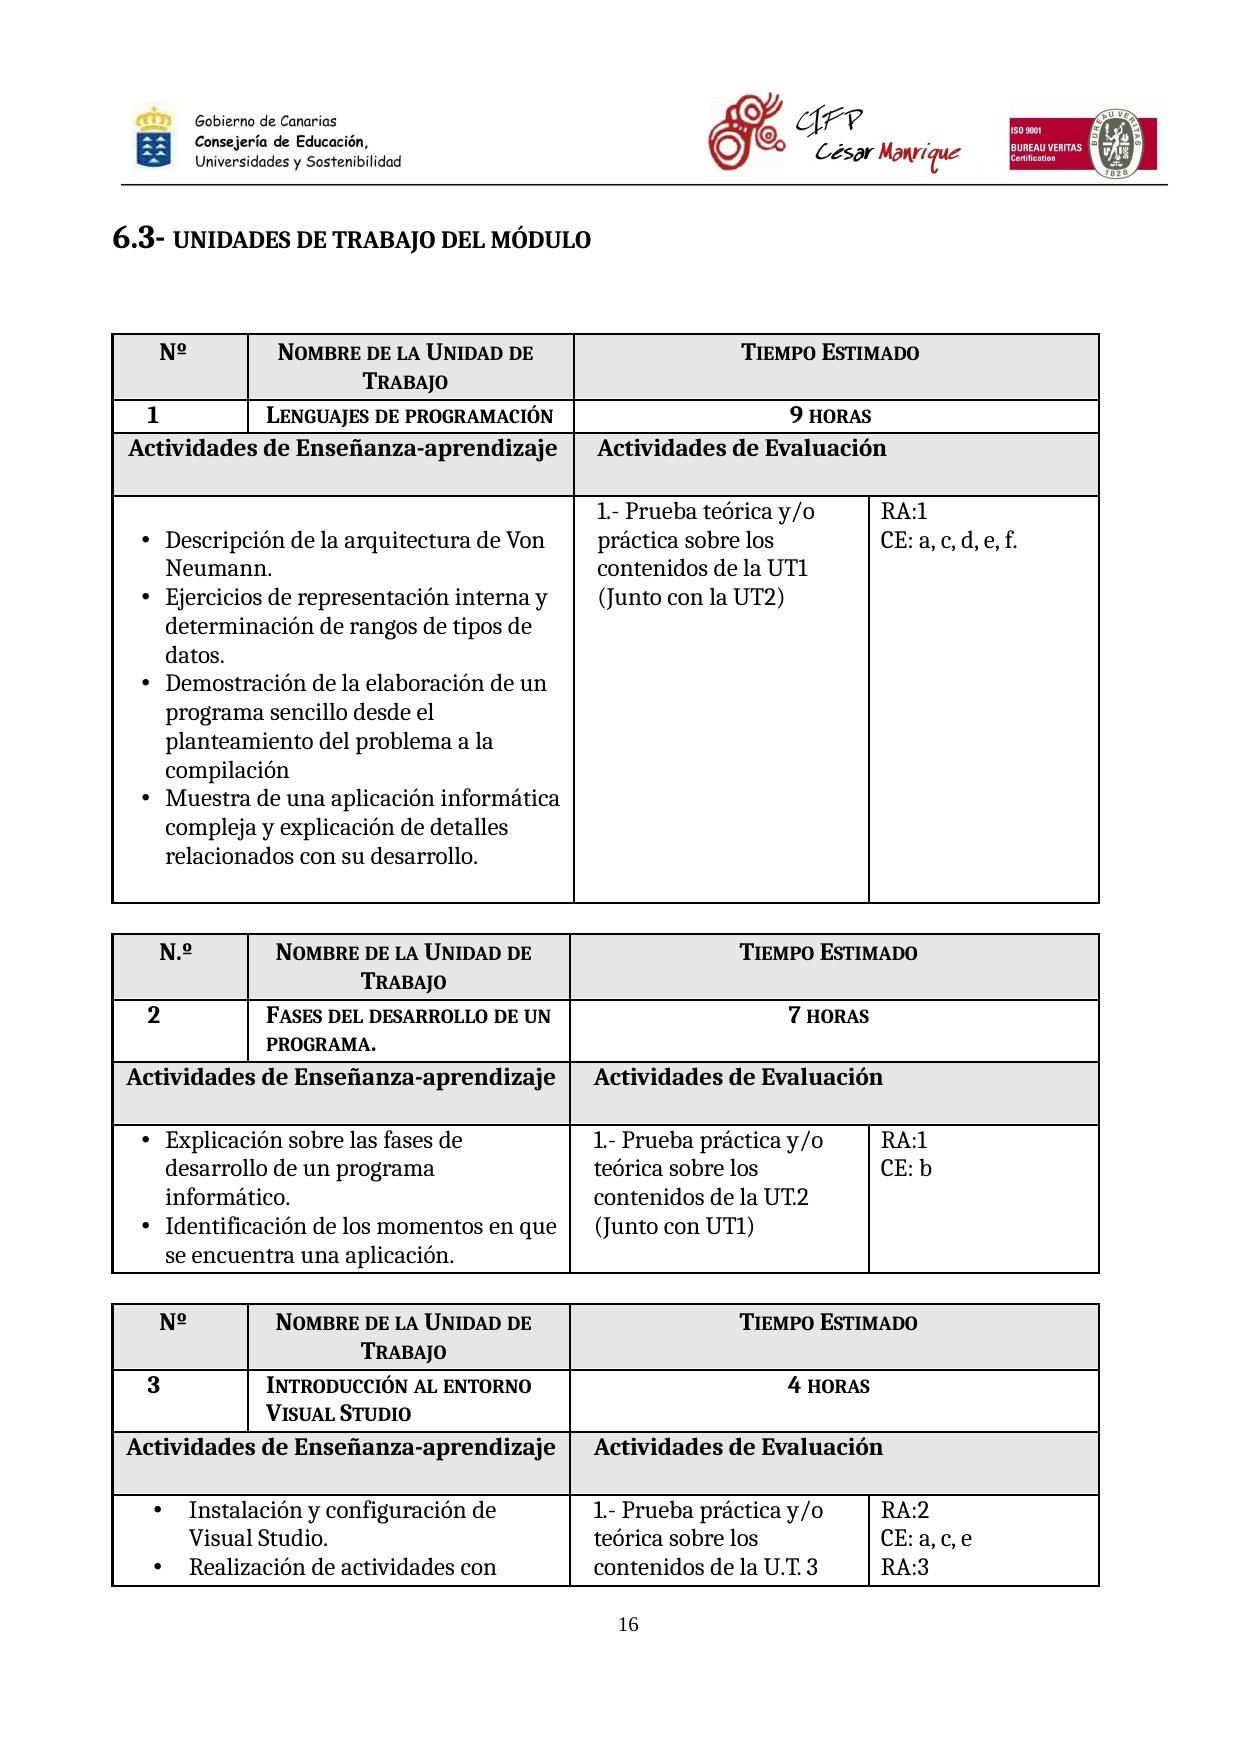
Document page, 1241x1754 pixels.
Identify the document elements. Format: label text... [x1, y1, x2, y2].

table_cell 1.- Prueba práctica y/o teórica sobre los contenidos de la U.T. 3 [571, 1496, 868, 1585]
table_cell Actividades de Enseñanza-aprendizaje [114, 1063, 569, 1123]
table_header Nombre de la Unidad de Trabajo [249, 935, 569, 998]
table_cell Lenguajes de programación [249, 401, 573, 432]
table_header Nº [114, 1305, 247, 1368]
table_cell RA:2 CE: a, c, e RA:3 [870, 1496, 1098, 1585]
table_cell Actividades de Enseñanza-aprendizaje [114, 434, 573, 495]
table_cell Explicación sobre las fases de desarrollo de un programa informático. Identificación de los momentos en que se encuentra una aplicación. [114, 1126, 569, 1272]
table_cell 4 horas [571, 1371, 1098, 1431]
table_cell Instalación y configuración de Visual Studio. Realización de actividades con visual estudio a partir de código fuente suministrado. [114, 1496, 569, 1585]
table_cell 1.- Prueba teórica y/o práctica sobre los contenidos de la UT1 (Junto con la UT2) [575, 497, 868, 902]
table_cell 9 horas [575, 401, 1098, 432]
table_cell Actividades de Evaluación [571, 1433, 1098, 1493]
table_cell Introducción al entorno Visual Studio [249, 1371, 569, 1431]
table_header Tiempo Estimado [571, 1305, 1098, 1368]
table_cell Fases del desarrollo de un programa. [249, 1001, 569, 1061]
table_cell 1.- Prueba práctica y/o teórica sobre los contenidos de la UT.2 (Junto con UT1) [571, 1126, 868, 1272]
table_header Nombre de la Unidad de Trabajo [249, 335, 573, 398]
table_cell Descripción de la arquitectura de Von Neumann. Ejercicios de representación interna y determinación de rangos de tipos de datos. Demostración de la elaboración de un programa sencillo desde el planteamiento del problema a la compilación Muestra de una aplicación informática compleja y explicación de detalles relacionados con su desarrollo. [114, 497, 573, 902]
table_header Nº [114, 335, 247, 398]
table_cell Actividades de Enseñanza-aprendizaje [114, 1433, 569, 1493]
table_cell Actividades de Evaluación [571, 1063, 1098, 1123]
table_header N.º [114, 935, 247, 998]
table_header Tiempo Estimado [571, 935, 1098, 998]
table_cell 1 [114, 401, 247, 432]
table_header Tiempo Estimado [575, 335, 1098, 398]
table_cell RA:1 CE: a, c, d, e, f. [870, 497, 1098, 902]
table_cell Actividades de Evaluación [575, 434, 1098, 495]
subtitle 6.3- UNIDADES DE TRABAJO DEL MÓDULO [112, 218, 1144, 257]
table_cell RA:1 CE: b [870, 1126, 1098, 1272]
picture [115, 75, 1172, 189]
table_cell 7 horas [571, 1001, 1098, 1061]
table_cell 3 [114, 1371, 247, 1431]
table_header Nombre de la Unidad de Trabajo [249, 1305, 569, 1368]
table_cell 2 [114, 1001, 247, 1061]
